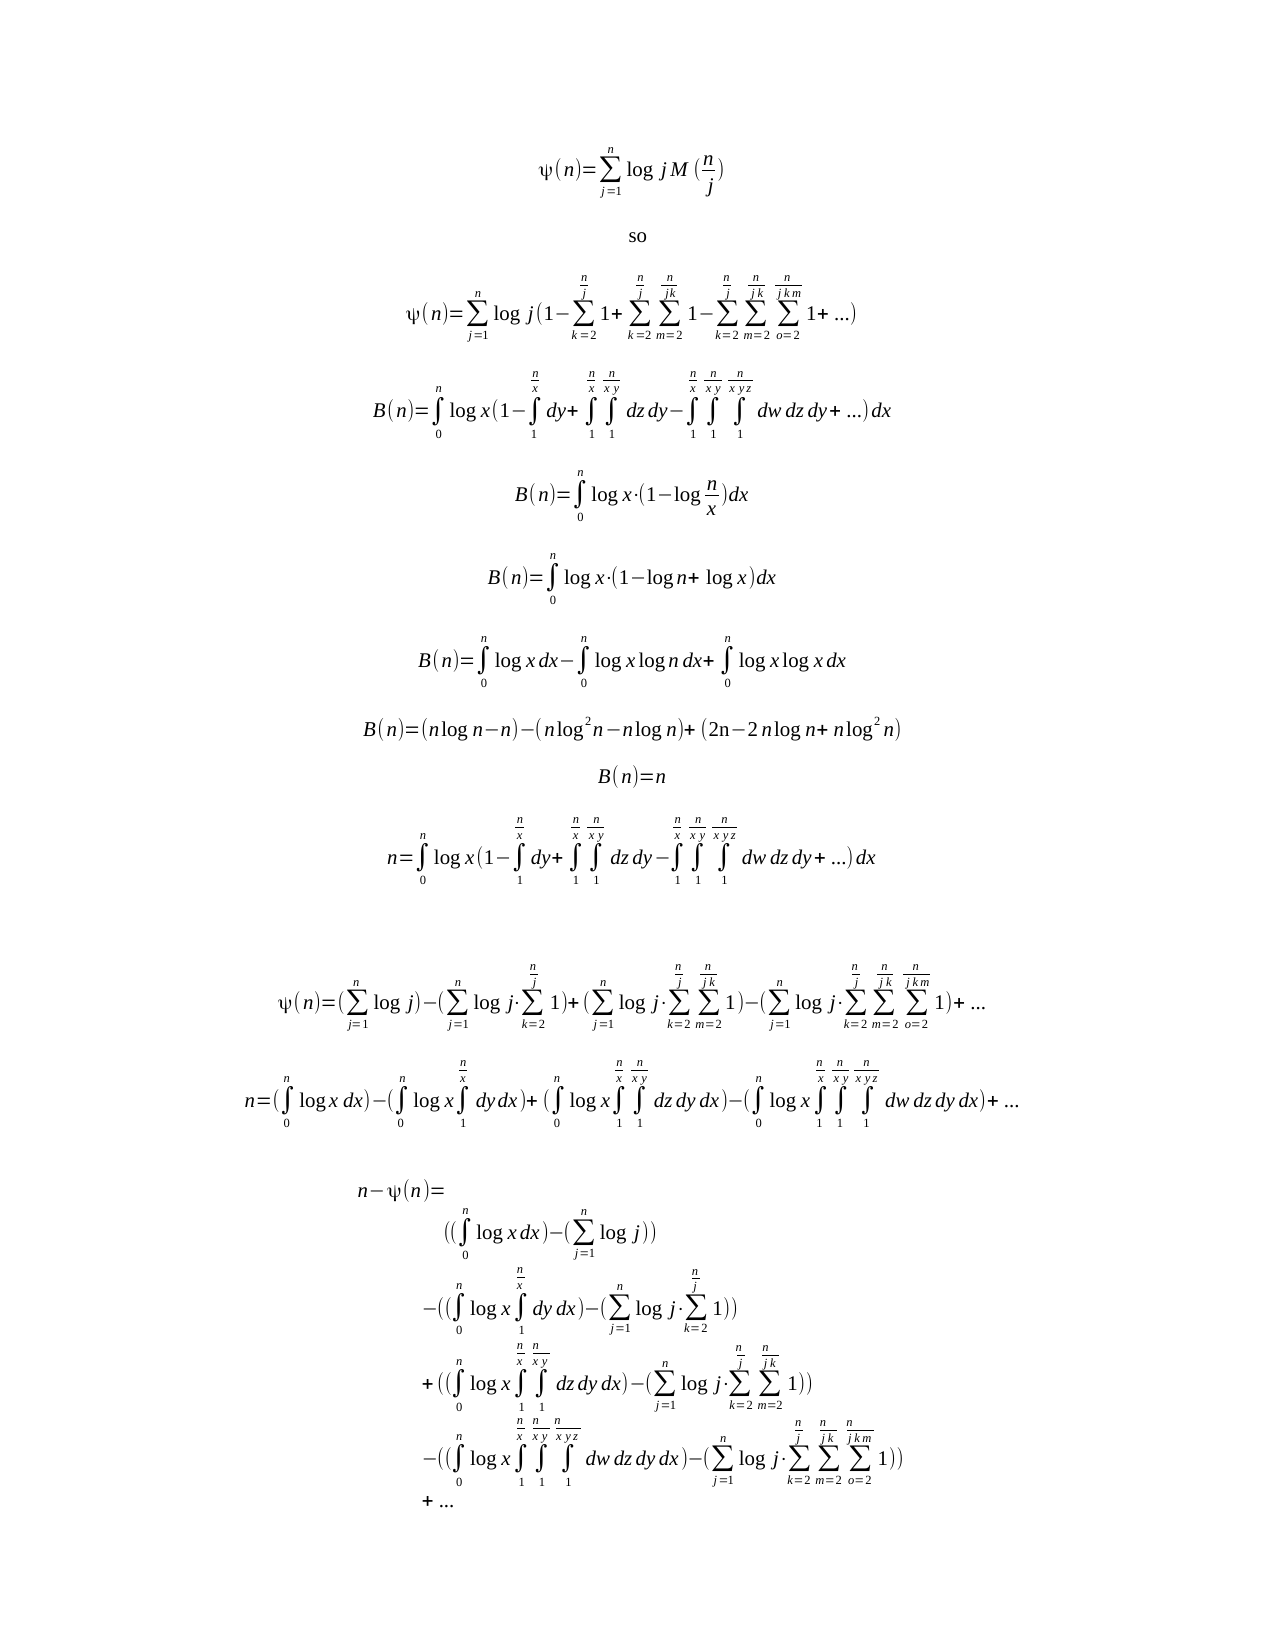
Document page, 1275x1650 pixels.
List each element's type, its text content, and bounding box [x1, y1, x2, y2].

text so [118, 222, 1157, 247]
